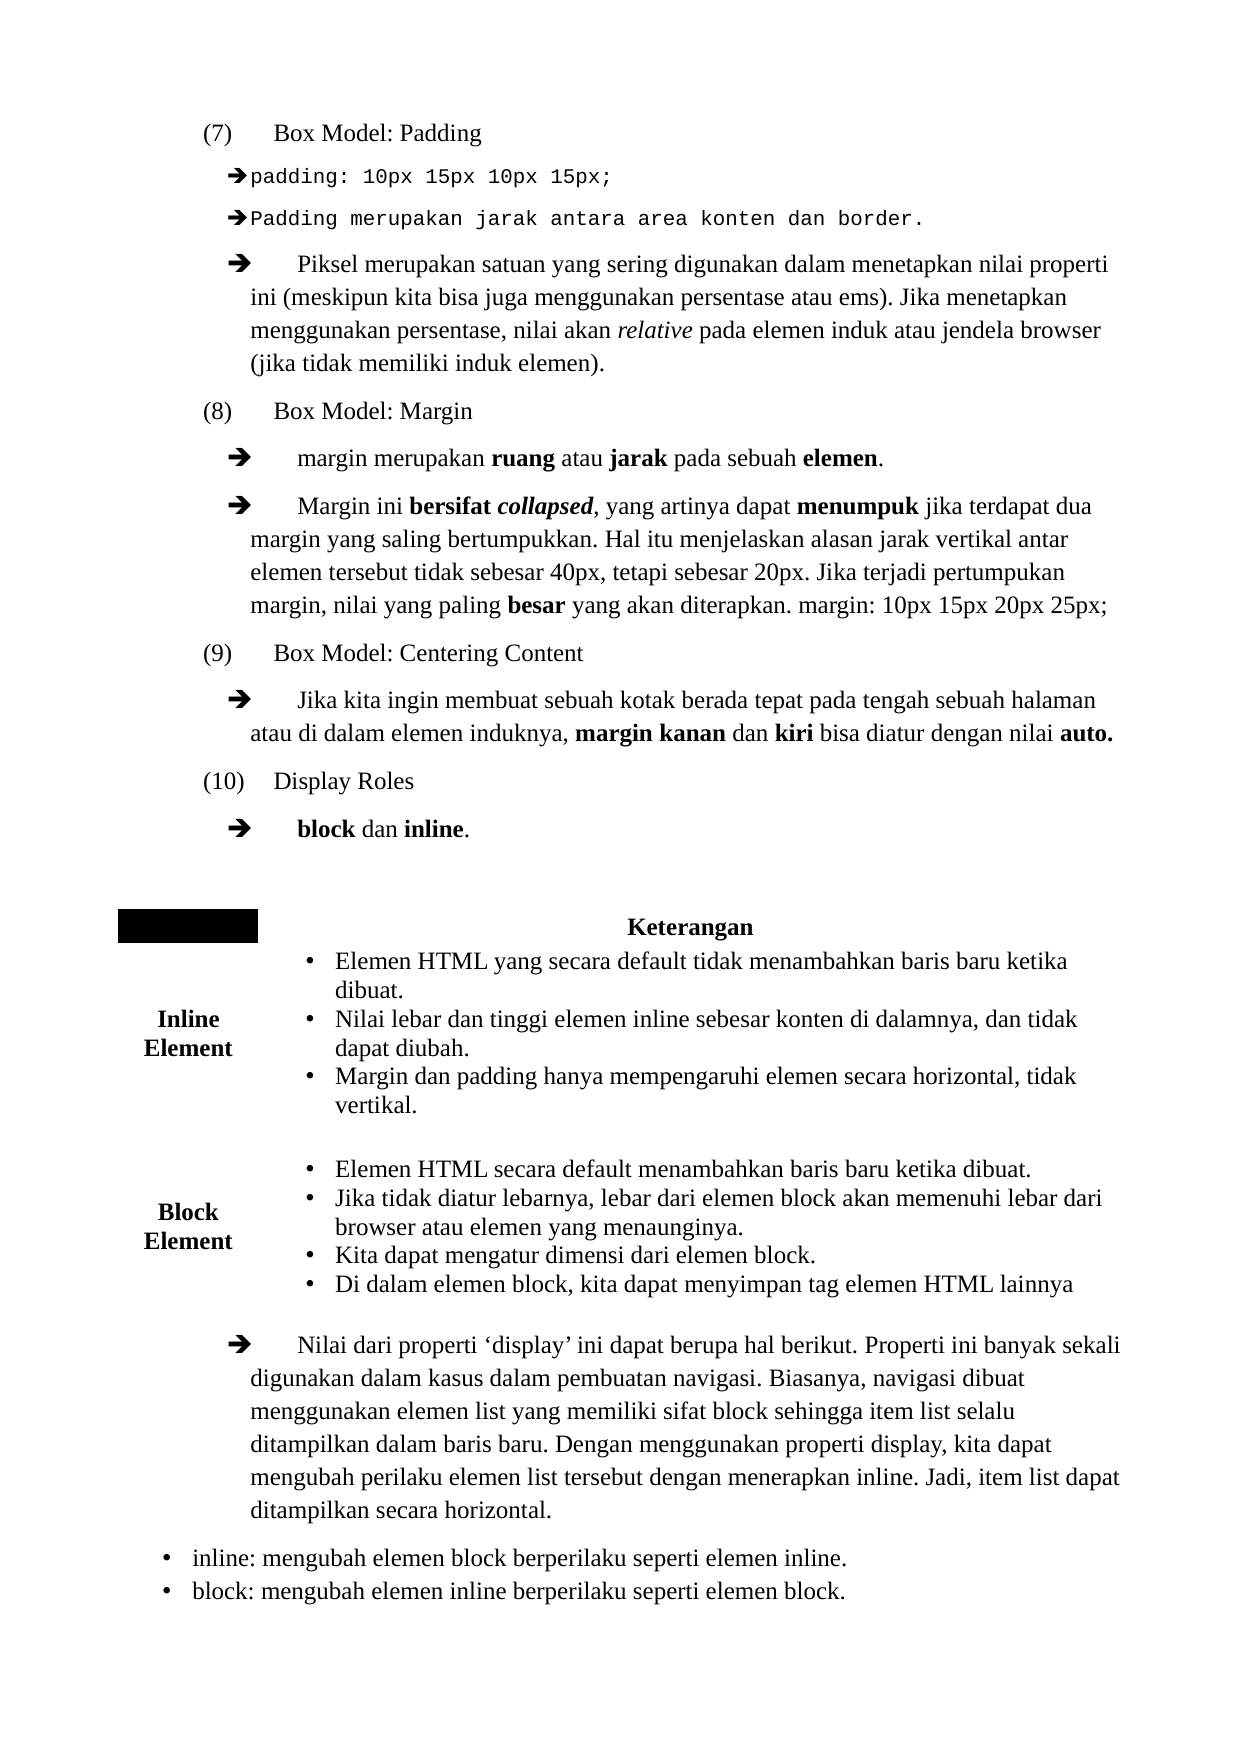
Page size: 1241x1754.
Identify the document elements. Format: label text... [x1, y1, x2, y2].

list Padding merupakan jarak antara area konten dan border. [226, 207, 1122, 231]
table_cell Block Element [118, 1151, 258, 1330]
table_header [118, 909, 258, 943]
table_cell Elemen HTML yang secara default tidak menambahkan baris baru ketika dibuat. Nilai lebar dan tinggi elemen inline sebesar konten di dalamnya, dan tidak dapat diubah. Margin dan padding hanya mempengaruhi elemen secara horizontal, tidak vertikal. [258, 944, 1122, 1151]
table_cell Elemen HTML secara default menambahkan baris baru ketika dibuat. Jika tidak diatur lebarnya, lebar dari elemen block akan memenuhi lebar dari browser atau elemen yang menaunginya. Kita dapat mengatur dimensi dari elemen block. Di dalam elemen block, kita dapat menyimpan tag elemen HTML lainnya [258, 1151, 1122, 1330]
list Nilai dari properti ‘display’ ini dapat berupa hal berikut. Properti ini banyak sekali digunakan dalam kasus dalam pembuatan navigasi. Biasanya, navigasi dibuat menggunakan elemen list yang memiliki sifat block sehingga item list selalu ditampilkan dalam baris baru. Dengan menggunakan properti display, kita dapat mengubah perilaku elemen list tersebut dengan menerapkan inline. Jadi, item list dapat ditampilkan secara horizontal. [226, 1330, 1122, 1524]
list inline: mengubah elemen block berperilaku seperti elemen inline. [162, 1543, 1122, 1572]
list Display Roles [203, 766, 1122, 795]
list block dan inline. [226, 814, 1122, 842]
list Box Model: Margin [203, 396, 1122, 425]
list margin merupakan ruang atau jarak pada sebuah elemen. [226, 443, 1122, 472]
list Box Model: Centering Content [203, 638, 1122, 667]
list Piksel merupakan satuan yang sering digunakan dalam menetapkan nilai properti ini (meskipun kita bisa juga menggunakan persentase atau ems). Jika menetapkan menggunakan persentase, nilai akan relative pada elemen induk atau jendela browser (jika tidak memiliki induk elemen). [226, 249, 1122, 377]
list Box Model: Padding [203, 118, 1122, 147]
table_header Keterangan [258, 909, 1122, 943]
list Jika kita ingin membuat sebuah kotak berada tepat pada tengah sebuah halaman atau di dalam elemen induknya, margin kanan dan kiri bisa diatur dengan nilai auto. [226, 685, 1122, 747]
list Margin ini bersifat collapsed, yang artinya dapat menumpuk jika terdapat dua margin yang saling bertumpukkan. Hal itu menjelaskan alasan jarak vertikal antar elemen tersebut tidak sebesar 40px, tetapi sebesar 20px. Jika terjadi pertumpukan margin, nilai yang paling besar yang akan diterapkan. margin: 10px 15px 20px 25px; [226, 491, 1122, 619]
list block: mengubah elemen inline berperilaku seperti elemen block. [162, 1576, 1122, 1605]
table_cell Inline Element [118, 944, 258, 1151]
list padding: 10px 15px 10px 15px; [226, 166, 1122, 189]
